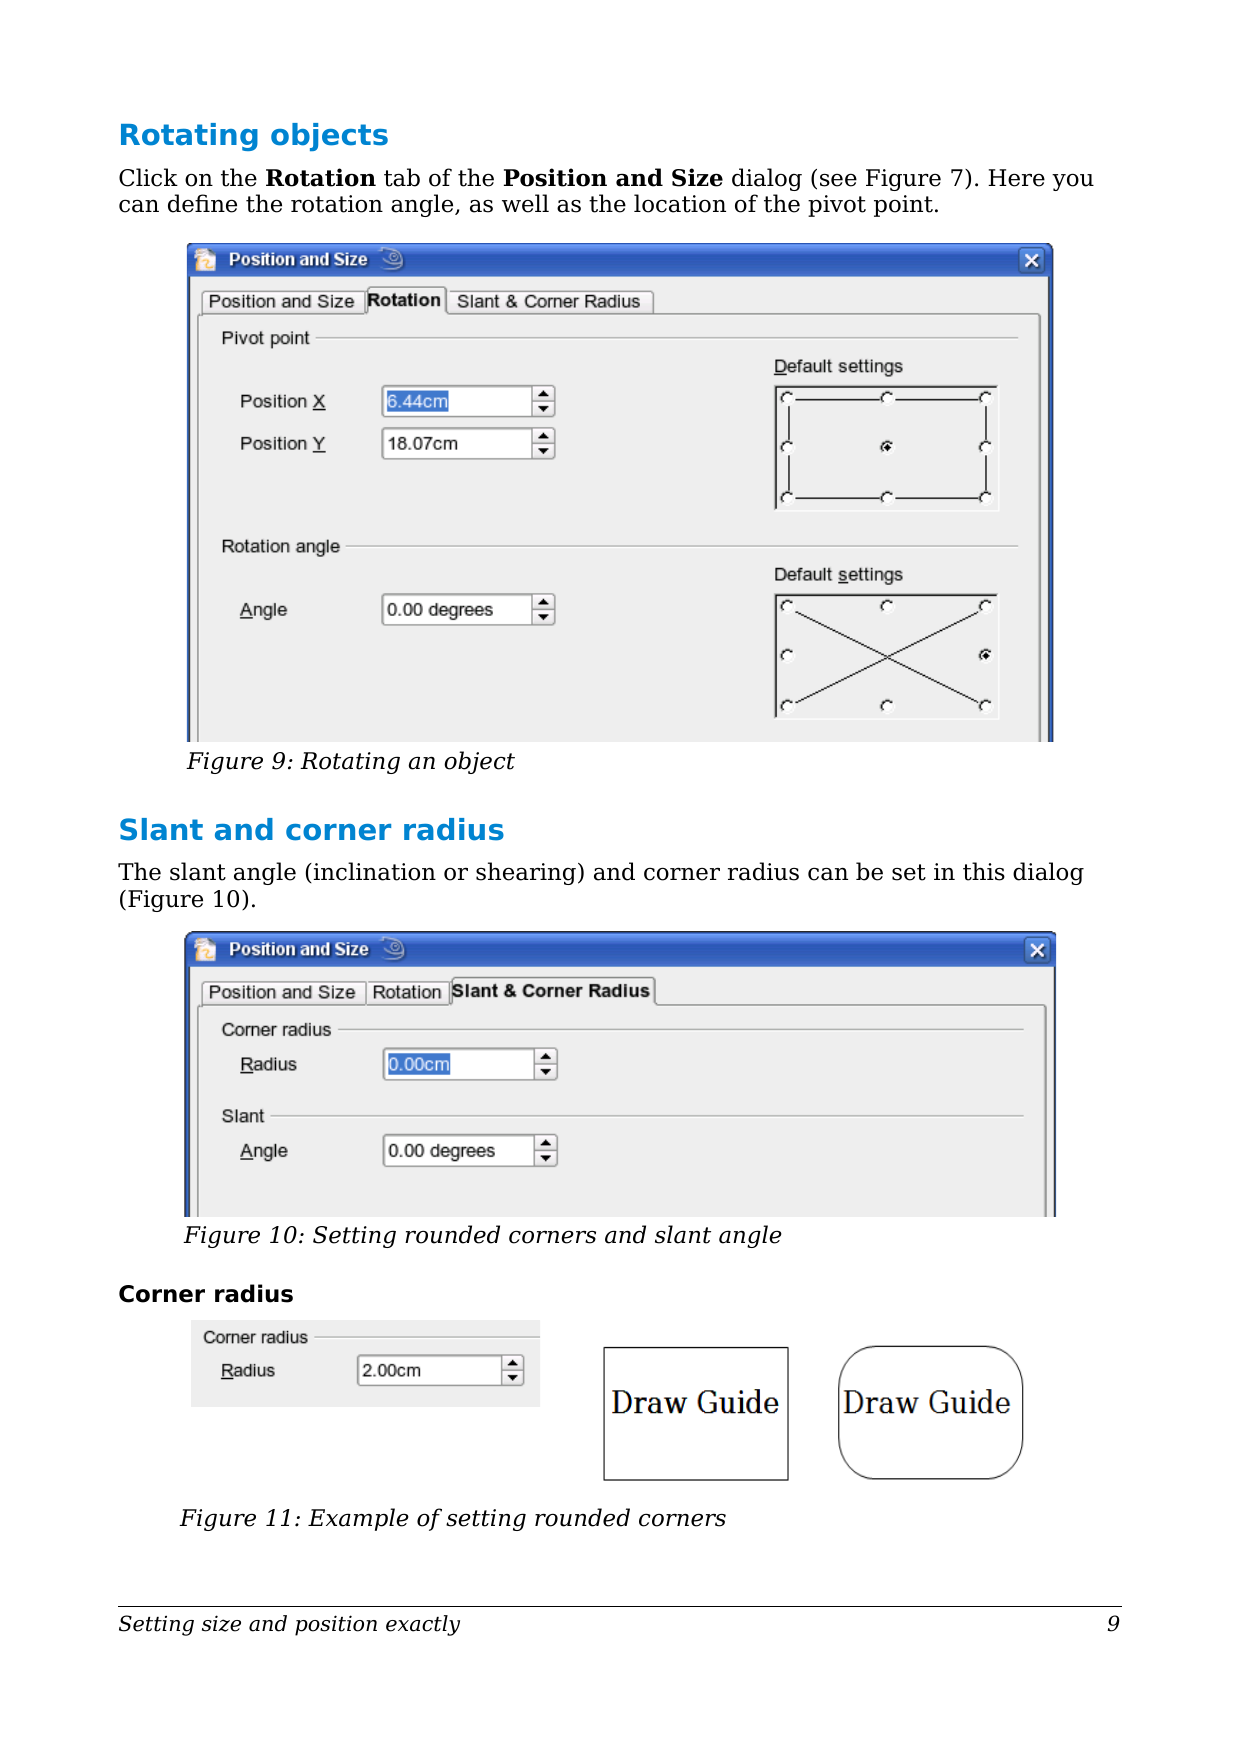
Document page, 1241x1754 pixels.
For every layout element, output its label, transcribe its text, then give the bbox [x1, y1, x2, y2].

text The slant angle (inclination or shearing) and corner radius can be set in this dialog (Figure 10). [118, 859, 1122, 912]
subtitle Rotating objects [118, 118, 1122, 152]
picture [191, 1320, 541, 1407]
subtitle Slant and corner radius [118, 813, 1122, 847]
picture [593, 1329, 1037, 1506]
text Click on the Rotation tab of the Position and Size dialog (see Figure 7). Here you can define the rotation angle, as well as the location of the pivot point. [118, 164, 1122, 218]
text Figure 10: Setting rounded corners and slant angle [184, 1223, 1056, 1249]
list Figure 9: Rotating an object [187, 748, 1053, 775]
text Figure 11: Example of setting rounded corners [180, 1420, 1060, 1532]
picture [183, 931, 1057, 1217]
text Corner radius [118, 1281, 1122, 1308]
picture [186, 243, 1054, 742]
